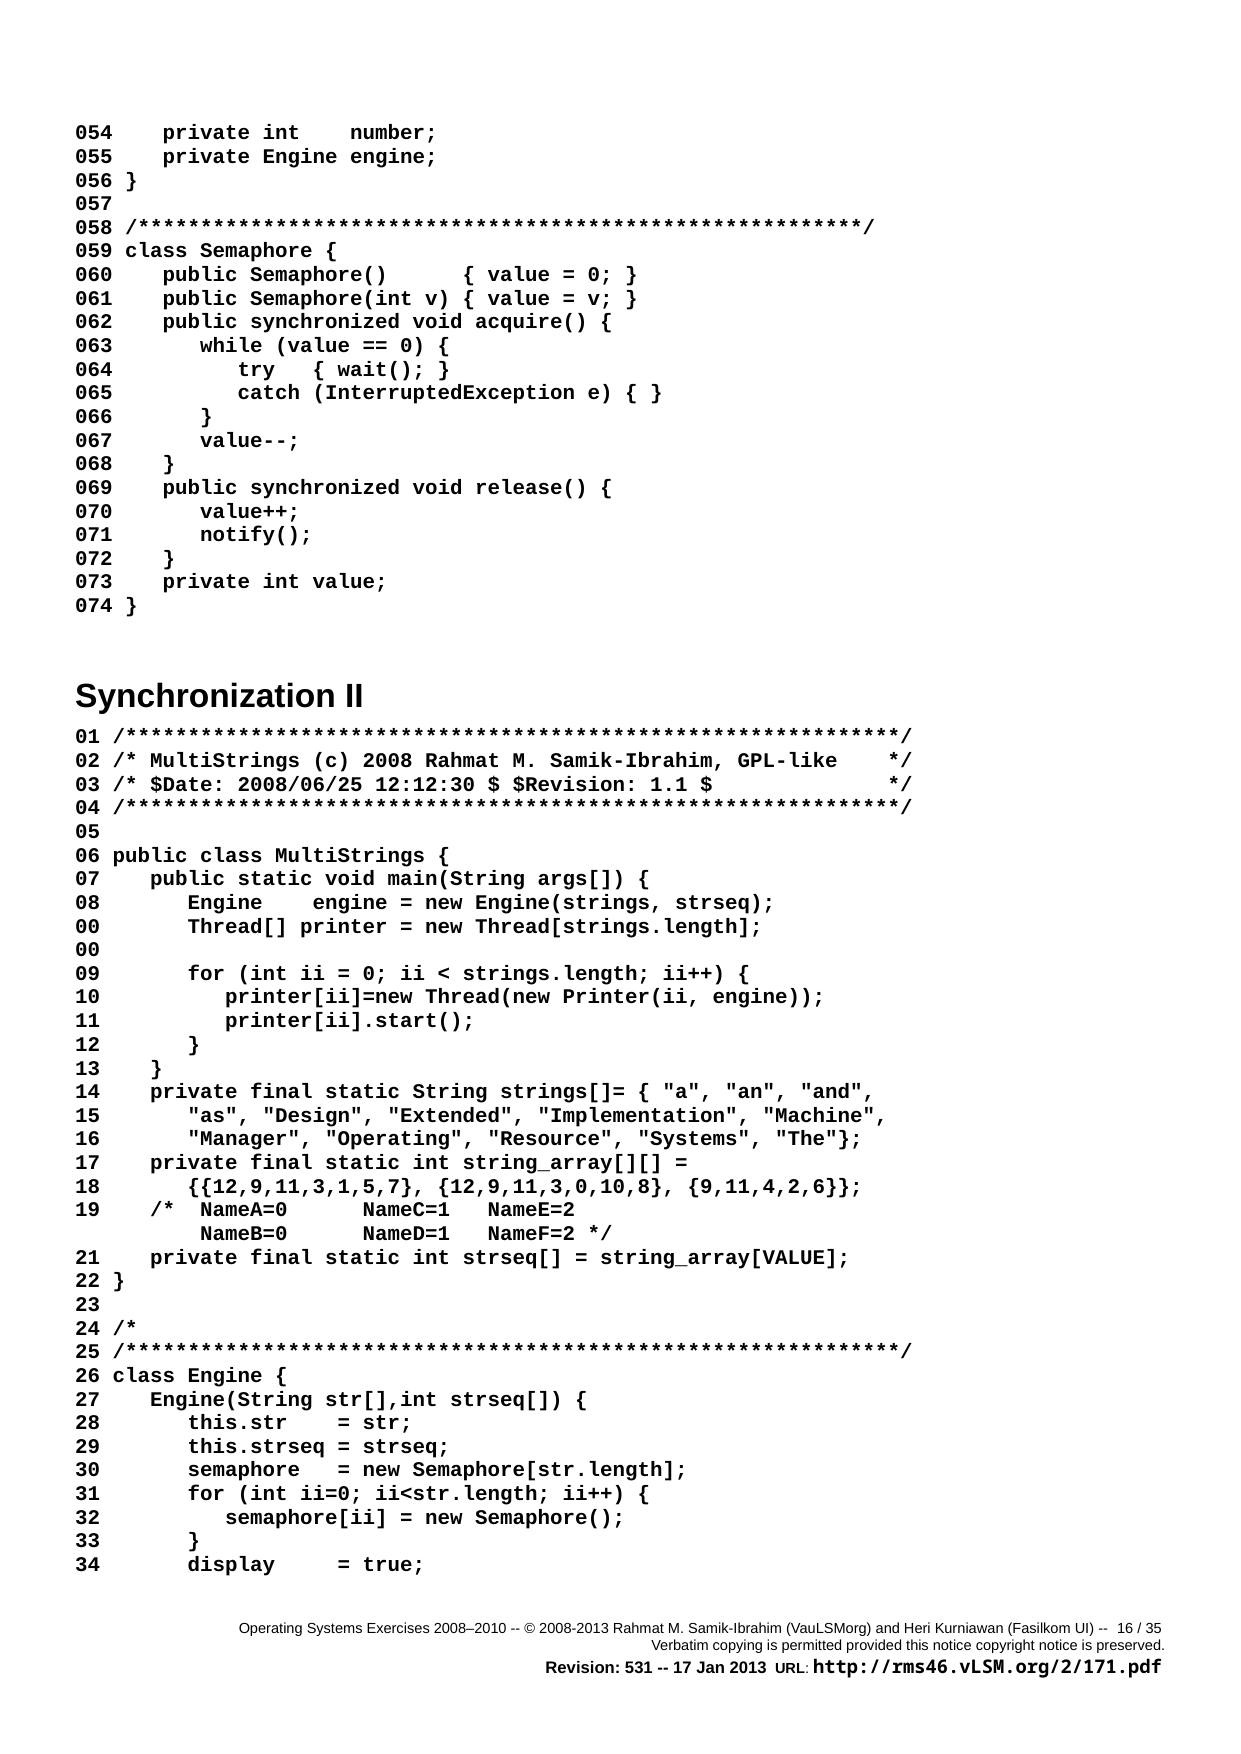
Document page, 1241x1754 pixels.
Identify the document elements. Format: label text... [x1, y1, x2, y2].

list 25 /**************************************************************/ [75, 1341, 1166, 1365]
list 30 semaphore = new Semaphore[str.length]; [75, 1459, 1166, 1483]
list 061 public Semaphore(int v) { value = v; } [75, 288, 1166, 311]
list 26 class Engine { [75, 1365, 1166, 1388]
list 058 /**********************************************************/ [75, 217, 1166, 241]
list 054 private int number; [75, 122, 1166, 146]
list 070 value++; [75, 501, 1166, 524]
list 062 public synchronized void acquire() { [75, 311, 1166, 335]
list 19 /* NameA=0 NameC=1 NameE=2 [75, 1199, 1166, 1223]
list 10 printer[ii]=new Thread(new Printer(ii, engine)); [75, 987, 1166, 1010]
list 068 } [75, 453, 1166, 477]
list 22 } [75, 1270, 1166, 1294]
list 01 /**************************************************************/ [75, 726, 1166, 750]
list 04 /**************************************************************/ [75, 797, 1166, 821]
list 23 [75, 1294, 1166, 1318]
list 069 public synchronized void release() { [75, 477, 1166, 501]
list 063 while (value == 0) { [75, 335, 1166, 359]
list 073 private int value; [75, 572, 1166, 595]
list 16 "Manager", "Operating", "Resource", "Systems", "The"}; [75, 1128, 1166, 1152]
list 33 } [75, 1530, 1166, 1554]
list 15 "as", "Design", "Extended", "Implementation", "Machine", [75, 1105, 1166, 1128]
list 21 private final static int strseq[] = string_array[VALUE]; [75, 1247, 1166, 1270]
list 065 catch (InterruptedException e) { } [75, 382, 1166, 406]
list 067 value--; [75, 430, 1166, 453]
list 13 } [75, 1057, 1166, 1081]
list 06 public class MultiStrings { [75, 845, 1166, 868]
list 00 Thread[] printer = new Thread[strings.length]; [75, 916, 1166, 939]
list 27 Engine(String str[],int strseq[]) { [75, 1388, 1166, 1412]
list 12 } [75, 1034, 1166, 1057]
list 066 } [75, 406, 1166, 430]
list 11 printer[ii].start(); [75, 1010, 1166, 1034]
list 24 /* [75, 1318, 1166, 1341]
list 05 [75, 821, 1166, 845]
list 056 } [75, 169, 1166, 193]
list 064 try { wait(); } [75, 359, 1166, 382]
subtitle Synchronization II [75, 676, 1166, 714]
list 057 [75, 193, 1166, 217]
list 14 private final static String strings[]= { "a", "an", "and", [75, 1081, 1166, 1105]
list 28 this.str = str; [75, 1412, 1166, 1436]
list 072 } [75, 548, 1166, 572]
list 09 for (int ii = 0; ii < strings.length; ii++) { [75, 963, 1166, 987]
list 17 private final static int string_array[][] = [75, 1152, 1166, 1176]
list 02 /* MultiStrings (c) 2008 Rahmat M. Samik-Ibrahim, GPL-like */ [75, 750, 1166, 774]
list 08 Engine engine = new Engine(strings, strseq); [75, 892, 1166, 916]
list 18 {{12,9,11,3,1,5,7}, {12,9,11,3,0,10,8}, {9,11,4,2,6}}; [75, 1176, 1166, 1199]
list 31 for (int ii=0; ii<str.length; ii++) { [75, 1483, 1166, 1507]
list 32 semaphore[ii] = new Semaphore(); [75, 1507, 1166, 1530]
list 074 } [75, 595, 1166, 619]
list 060 public Semaphore() { value = 0; } [75, 264, 1166, 288]
list 055 private Engine engine; [75, 146, 1166, 169]
list 03 /* $Date: 2008/06/25 12:12:30 $ $Revision: 1.1 $ */ [75, 774, 1166, 797]
list 00 [75, 939, 1166, 963]
list 34 display = true; [75, 1554, 1166, 1578]
list 07 public static void main(String args[]) { [75, 868, 1166, 892]
list 29 this.strseq = strseq; [75, 1436, 1166, 1459]
list 071 notify(); [75, 524, 1166, 548]
list 059 class Semaphore { [75, 241, 1166, 264]
list NameB=0 NameD=1 NameF=2 */ [75, 1223, 1166, 1247]
